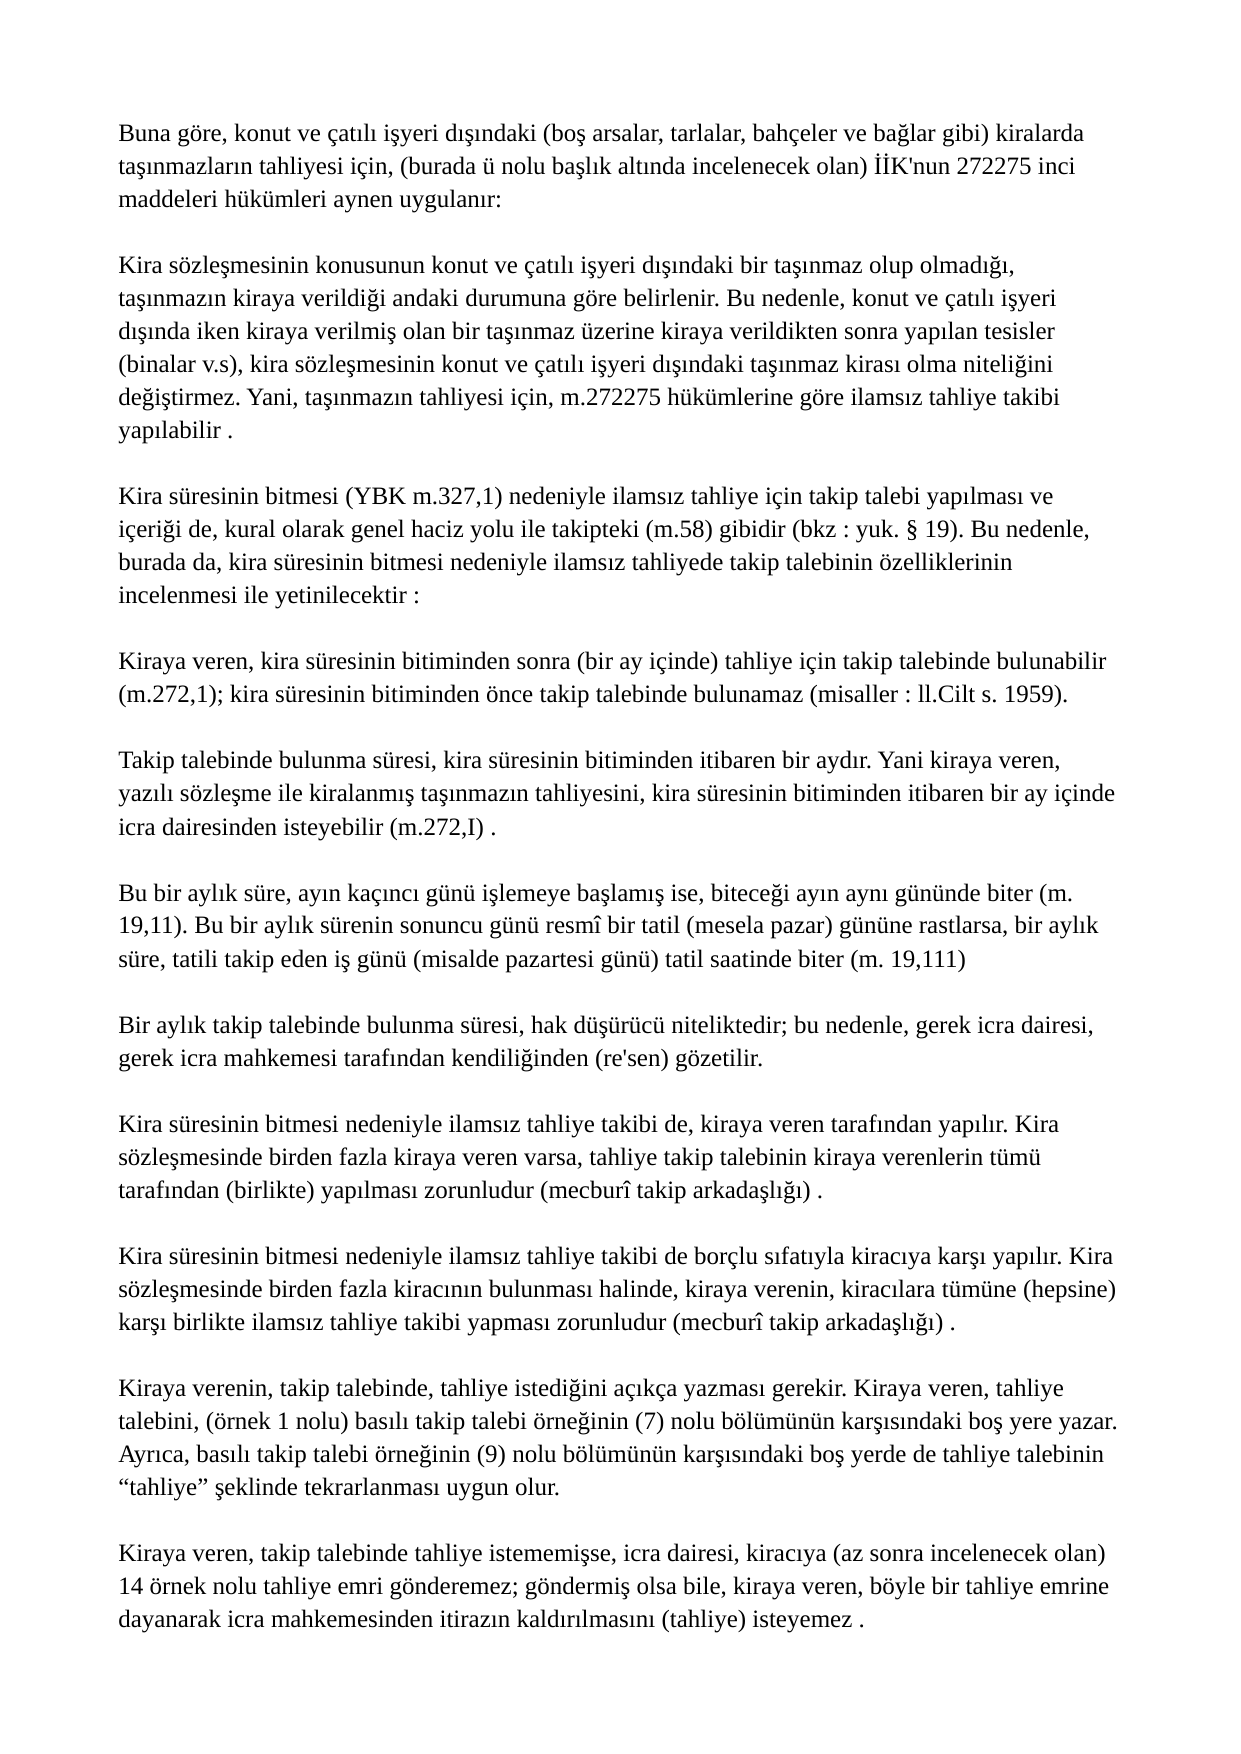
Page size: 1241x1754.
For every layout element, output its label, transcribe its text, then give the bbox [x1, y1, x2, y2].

text Buna göre, konut ve çatılı işyeri dışındaki (boş arsalar, tarlalar, bahçeler ve bağlar gibi) kiralarda taşınmazların tahliyesi için, (burada ü nolu başlık altında incelenecek olan) İİK'nun 272275 inci maddeleri hükümleri aynen uygulanır: Kira sözleşmesinin konusunun konut ve çatılı işyeri dışındaki bir taşınmaz olup olmadığı, taşınmazın kiraya verildiği andaki durumuna göre belirlenir. Bu nedenle, konut ve çatılı işyeri dışında iken kiraya verilmiş olan bir taşınmaz üzerine kiraya verildikten sonra yapılan tesisler (binalar v.s), kira sözleşmesinin konut ve çatılı işyeri dışındaki taşınmaz kirası olma niteliğini değiştirmez. Yani, taşınmazın tahliyesi için, m.272275 hükümlerine göre ilamsız tahliye takibi yapılabilir . Kira süresinin bitmesi (YBK m.327,1) nedeniyle ilamsız tahliye için takip talebi yapılması ve içeriği de, kural olarak genel haciz yolu ile takipteki (m.58) gibidir (bkz : yuk. § 19). Bu nedenle, burada da, kira süresinin bitmesi nedeniyle ilamsız tahliyede takip talebinin özelliklerinin incelenmesi ile yetinilecektir : Kiraya veren, kira süresinin bitiminden sonra (bir ay içinde) tahliye için takip talebinde bulunabilir (m.272,1); kira süresinin bitiminden önce takip talebinde bulunamaz (misaller : ll.Cilt s. 1959). Takip talebinde bulunma süresi, kira süresinin bitiminden itibaren bir aydır. Yani kiraya veren, yazılı sözleşme ile kiralanmış taşınmazın tahliyesini, kira süresinin bitiminden itibaren bir ay içinde icra dairesinden isteyebilir (m.272,I) . Bu bir aylık süre, ayın kaçıncı günü işlemeye başlamış ise, biteceği ayın aynı gününde biter (m. 19,11). Bu bir aylık sürenin sonuncu günü resmî bir tatil (mesela pazar) gününe rastlarsa, bir aylık süre, tatili takip eden iş günü (misalde pazartesi günü) tatil saatinde biter (m. 19,111) Bir aylık takip talebinde bulunma süresi, hak düşürücü niteliktedir; bu nedenle, gerek icra dairesi, gerek icra mahkemesi tarafından kendiliğinden (re'sen) gözetilir. Kira süresinin bitmesi nedeniyle ilamsız tahliye takibi de, kiraya veren tarafından yapılır. Kira sözleşmesinde birden fazla kiraya veren varsa, tahliye takip talebinin kiraya verenlerin tümü tarafından (birlikte) yapılması zorunludur (mecburî takip arkadaşlığı) . Kira süresinin bitmesi nedeniyle ilamsız tahliye takibi de borçlu sıfatıyla kiracıya karşı yapılır. Kira sözleşmesinde birden fazla kiracının bulunması halinde, kiraya verenin, kiracılara tümüne (hepsine) karşı birlikte ilamsız tahliye takibi yapması zorunludur (mecburî takip arkadaşlığı) . Kiraya verenin, takip talebinde, tahliye istediğini açıkça yazması gerekir. Kiraya veren, tahliye talebini, (örnek 1 nolu) basılı takip talebi örneğinin (7) nolu bölümünün karşısındaki boş yere yazar. Ayrıca, basılı takip talebi örneğinin (9) nolu bölümünün karşısındaki boş yerde de tahliye talebinin “tahliye” şeklinde tekrarlanması uygun olur. Kiraya veren, takip talebinde tahliye istememişse, icra dairesi, kiracıya (az sonra incelenecek olan) 14 örnek nolu tahliye emri gönderemez; göndermiş olsa bile, kiraya veren, böyle bir tahliye emrine dayanarak icra mahkemesinden itirazın kaldırılmasını (tahliye) isteyemez . [118, 118, 1122, 1633]
